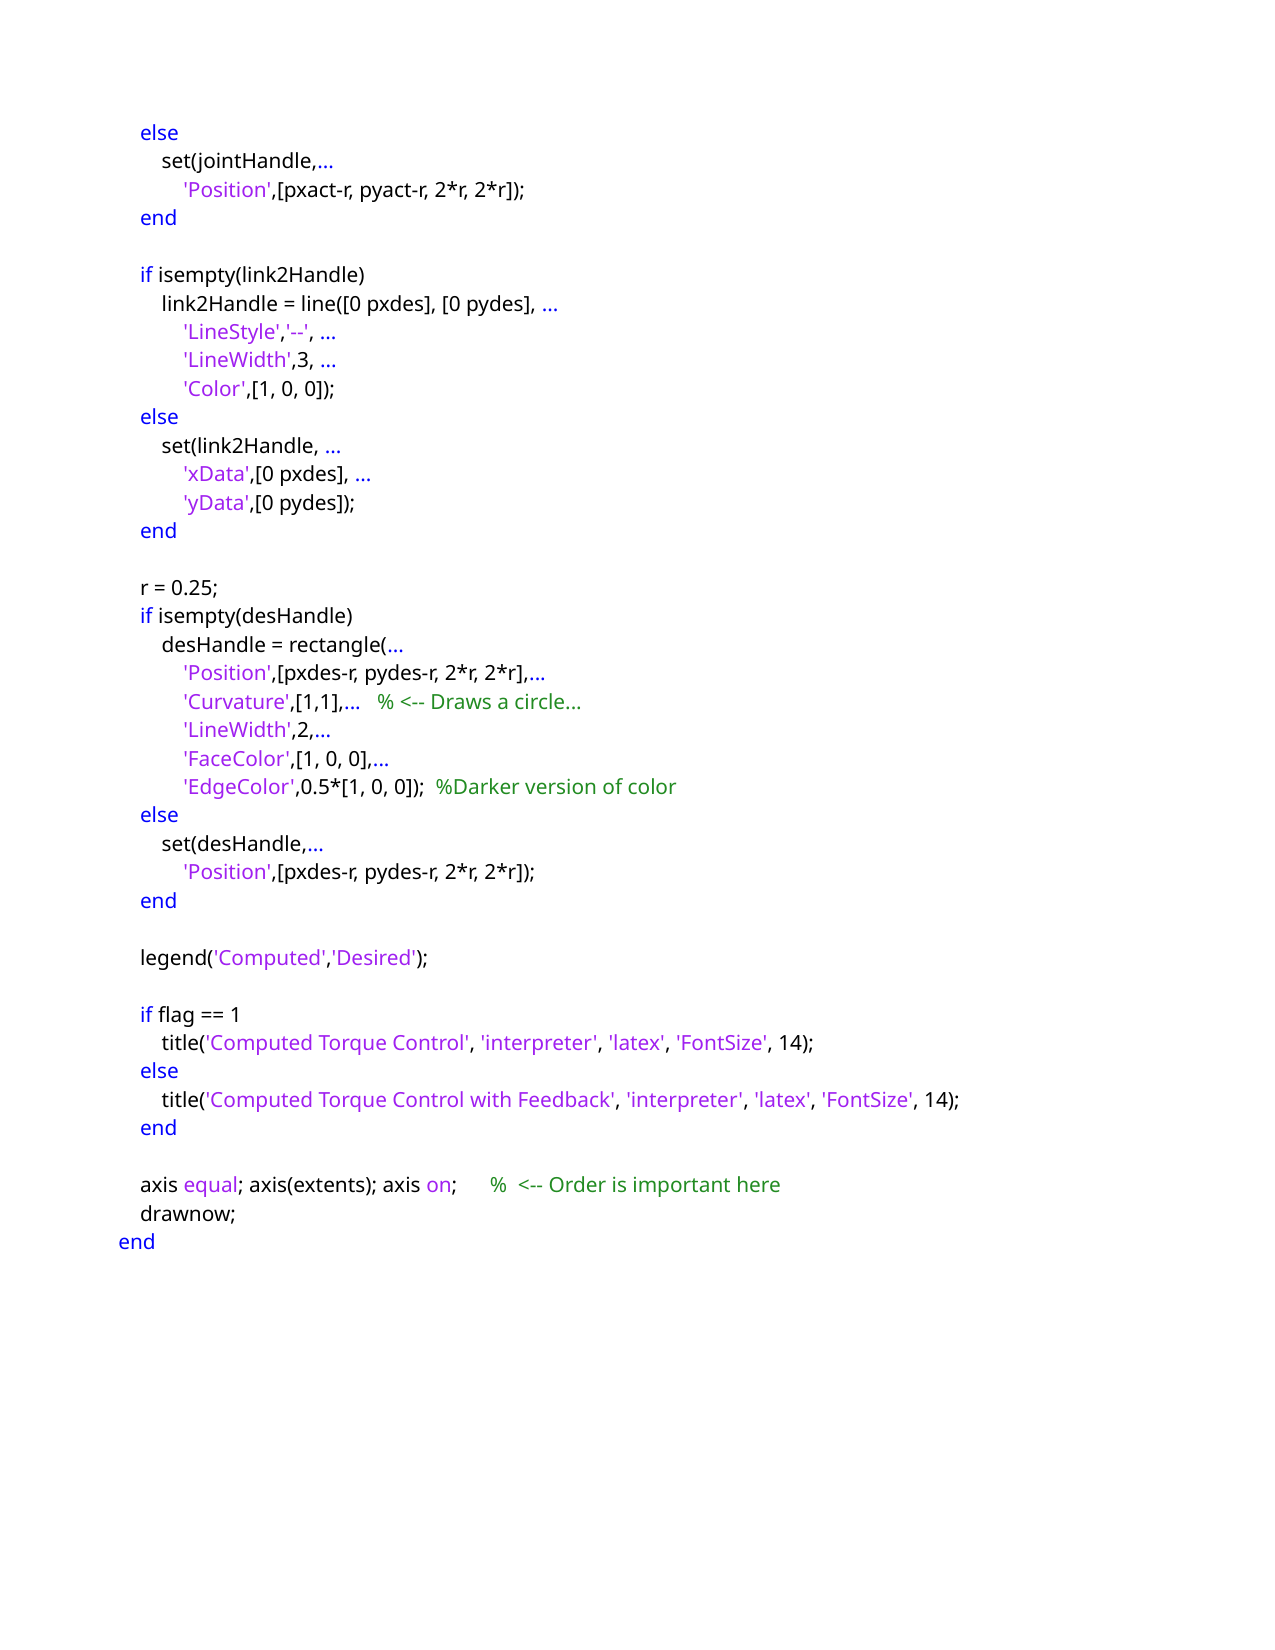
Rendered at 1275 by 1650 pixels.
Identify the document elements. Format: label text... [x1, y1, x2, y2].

text else [118, 118, 1157, 147]
text set(desHandle,... [118, 829, 1157, 857]
text set(jointHandle,... [118, 147, 1157, 175]
text end [118, 886, 1157, 914]
text title('Computed Torque Control with Feedback', 'interpreter', 'latex', 'FontSize', 14); [118, 1085, 1157, 1113]
text end [118, 203, 1157, 232]
text if isempty(link2Handle) [118, 260, 1157, 289]
text set(link2Handle, ... [118, 431, 1157, 459]
text end [118, 1113, 1157, 1142]
text 'EdgeColor',0.5*[1, 0, 0]); %Darker version of color [118, 772, 1157, 801]
text 'Curvature',[1,1],... % <-- Draws a circle... [118, 687, 1157, 715]
text 'FaceColor',[1, 0, 0],... [118, 744, 1157, 772]
text drawnow; [118, 1199, 1157, 1227]
text 'LineStyle','--', ... [118, 317, 1157, 346]
text else [118, 402, 1157, 431]
text 'yData',[0 pydes]); [118, 488, 1157, 516]
text else [118, 1057, 1157, 1085]
text axis equal; axis(extents); axis on; % <-- Order is important here [118, 1170, 1157, 1199]
text r = 0.25; [118, 573, 1157, 602]
text title('Computed Torque Control', 'interpreter', 'latex', 'FontSize', 14); [118, 1028, 1157, 1057]
text if flag == 1 [118, 1000, 1157, 1028]
text legend('Computed','Desired'); [118, 943, 1157, 971]
text 'LineWidth',2,... [118, 715, 1157, 744]
text 'xData',[0 pxdes], ... [118, 459, 1157, 488]
text desHandle = rectangle(... [118, 630, 1157, 658]
text else [118, 801, 1157, 829]
text end [118, 1227, 1157, 1256]
text 'Position',[pxact-r, pyact-r, 2*r, 2*r]); [118, 175, 1157, 203]
text if isempty(desHandle) [118, 602, 1157, 630]
text 'Position',[pxdes-r, pydes-r, 2*r, 2*r]); [118, 857, 1157, 886]
text 'Color',[1, 0, 0]); [118, 374, 1157, 402]
text 'Position',[pxdes-r, pydes-r, 2*r, 2*r],... [118, 658, 1157, 687]
text link2Handle = line([0 pxdes], [0 pydes], ... [118, 289, 1157, 317]
text end [118, 516, 1157, 545]
text 'LineWidth',3, ... [118, 346, 1157, 374]
